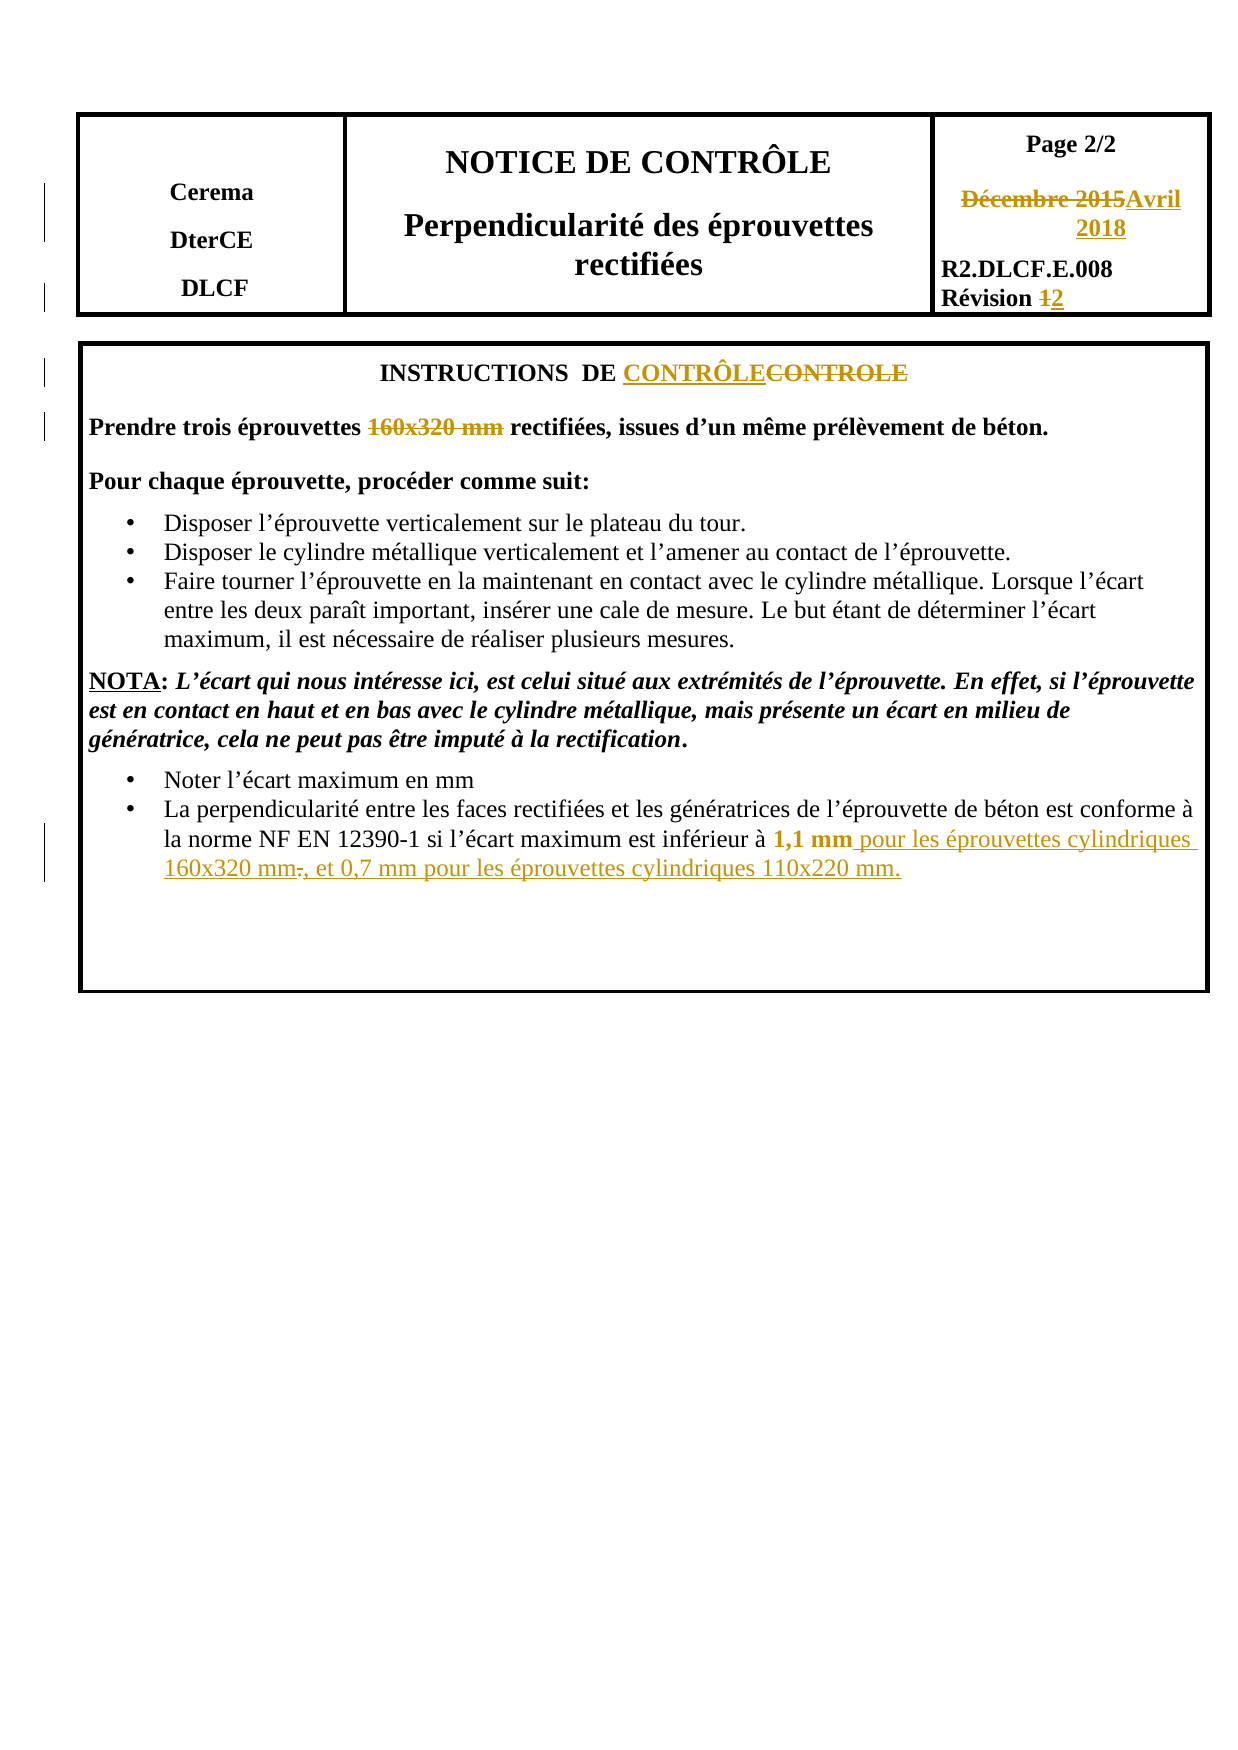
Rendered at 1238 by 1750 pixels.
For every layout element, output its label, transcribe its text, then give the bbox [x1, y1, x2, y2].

table_header INSTRUCTIONS DE CONTRÔLE Prendre trois éprouvettes 160x320 mm rectifiées, issues d’un même prélèvement de béton. Pour chaque éprouvette, procéder comme suit: Disposer l’éprouvette verticalement sur le plateau du tour. Disposer le cylindre métallique verticalement et l’amener au contact de l’éprouvette. Faire tourner l’éprouvette en la maintenant en contact avec le cylindre métallique. Lorsque l’écart entre les deux paraît important, insérer une cale de mesure. Le but étant de déterminer l’écart maximum, il est nécessaire de réaliser plusieurs mesures. NOTA: L’écart qui nous intéresse ici, est celui situé aux extrémités de l’éprouvette. En effet, si l’éprouvette est en contact en haut et en bas avec le cylindre métallique, mais présente un écart en milieu de génératrice, cela ne peut pas être imputé à la rectification. Noter l’écart maximum en mm La perpendicularité entre les faces rectifiées et les génératrices de l’éprouvette de béton est conforme à la norme NF EN 12390-1 si l’écart maximum est inférieur à 1,1 mm pour les éprouvettes cylindriques 160x320 mm, et 0,7 mm pour les éprouvettes cylindriques 110x220 mm. [83, 346, 1205, 990]
